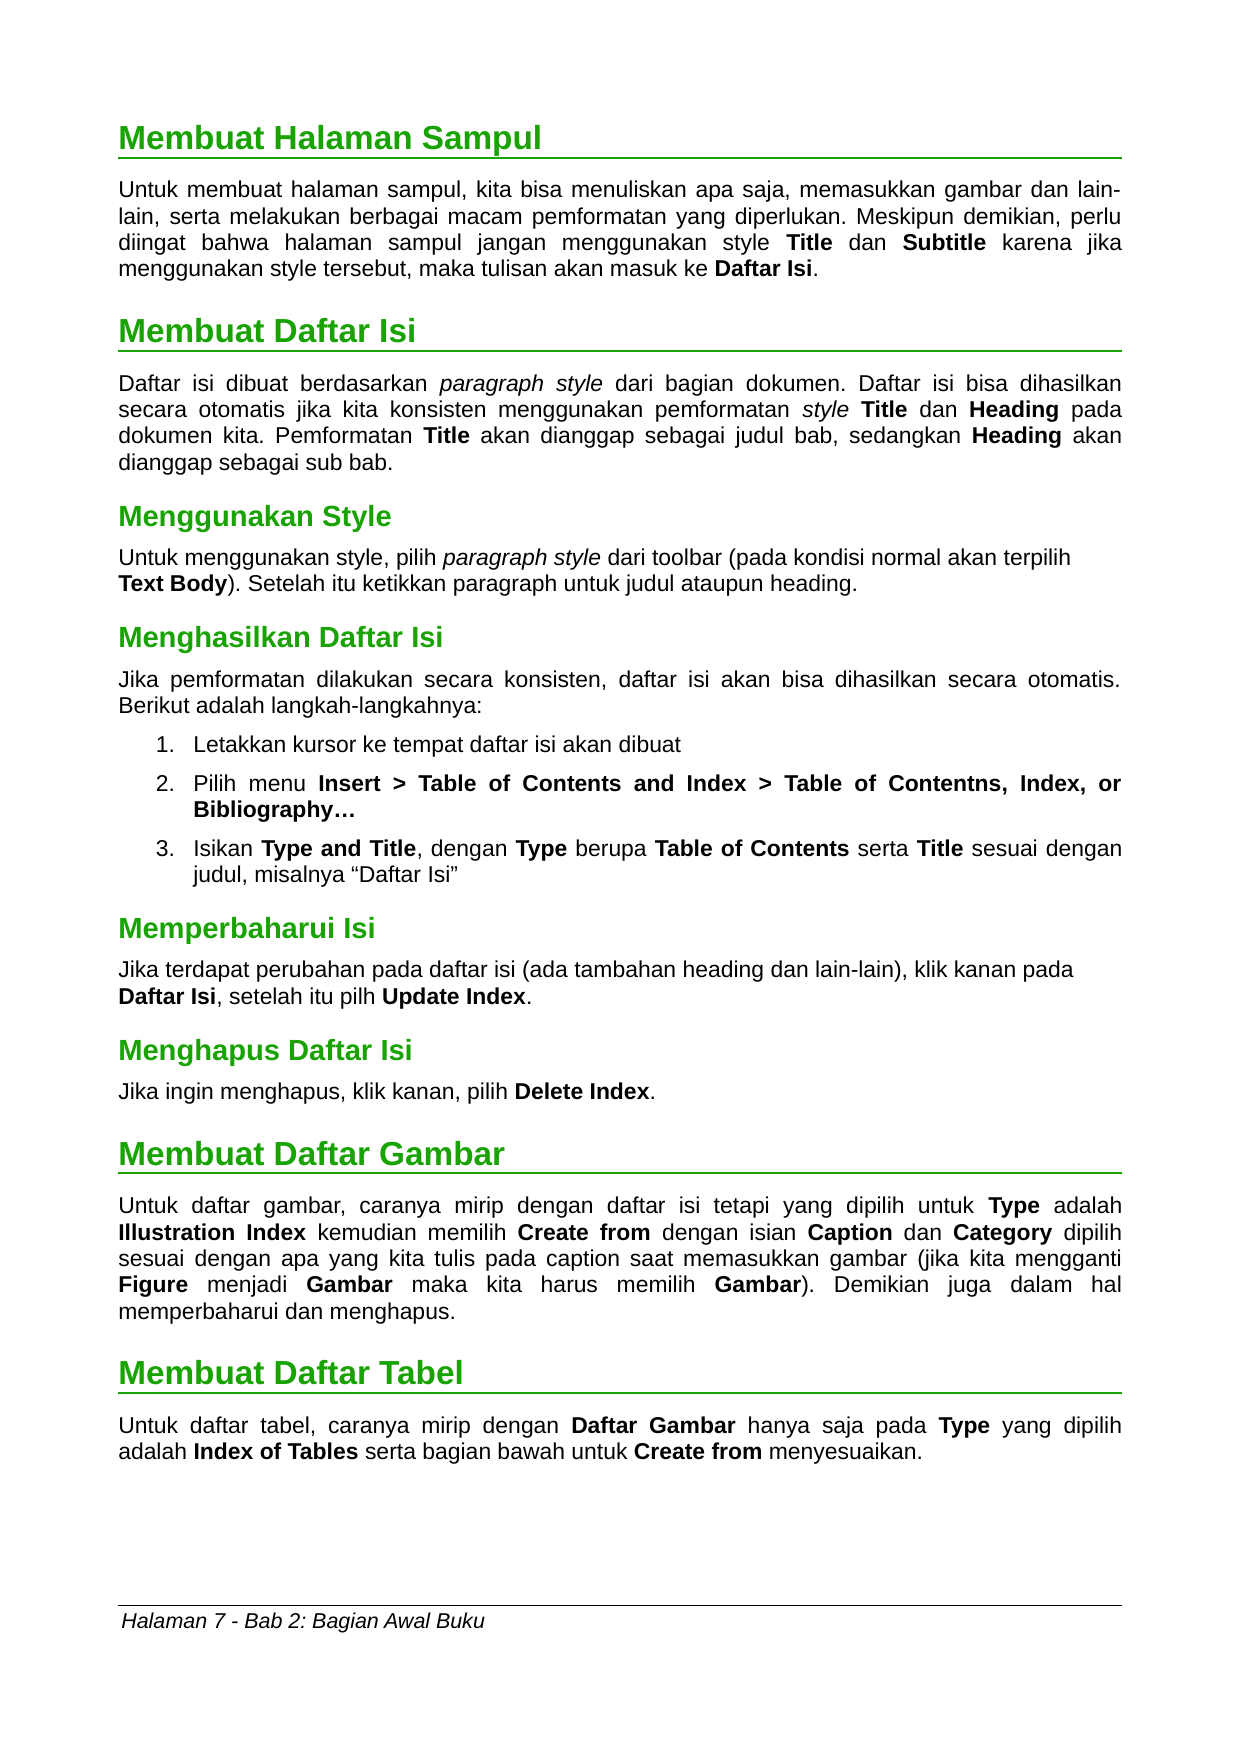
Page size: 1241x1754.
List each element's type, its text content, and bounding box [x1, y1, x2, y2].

text Untuk daftar tabel, caranya mirip dengan Daftar Gambar hanya saja pada Type yang dipilih adalah Index of Tables serta bagian bawah untuk Create from menyesuaikan. [118, 1412, 1122, 1464]
subtitle Menghasilkan Daftar Isi [118, 620, 1122, 654]
subtitle Membuat Daftar Isi [118, 311, 1122, 350]
text Untuk daftar gambar, caranya mirip dengan daftar isi tetapi yang dipilih untuk Type adalah Illustration Index kemudian memilih Create from dengan isian Caption dan Category dipilih sesuai dengan apa yang kita tulis pada caption saat memasukkan gambar (jika kita mengganti Figure menjadi Gambar maka kita harus memilih Gambar). Demikian juga dalam hal memperbaharui dan menghapus. [118, 1192, 1122, 1324]
list Pilih menu Insert > Table of Contents and Index > Table of Contentns, Index, or Bibliography… [156, 769, 1122, 822]
subtitle Membuat Halaman Sampul [118, 118, 1122, 157]
subtitle Membuat Daftar Tabel [118, 1353, 1122, 1392]
subtitle Membuat Daftar Gambar [118, 1134, 1122, 1172]
subtitle Memperbaharui Isi [118, 911, 1122, 945]
subtitle Menghapus Daftar Isi [118, 1033, 1122, 1066]
text Untuk menggunakan style, pilih paragraph style dari toolbar (pada kondisi normal akan terpilih Text Body). Setelah itu ketikkan paragraph untuk judul ataupun heading. [118, 544, 1122, 597]
text Jika terdapat perubahan pada daftar isi (ada tambahan heading dan lain-lain), klik kanan pada Daftar Isi, setelah itu pilh Update Index. [118, 956, 1122, 1009]
list Letakkan kursor ke tempat daftar isi akan dibuat [156, 731, 1122, 757]
list Isikan Type and Title, dengan Type berupa Table of Contents serta Title sesuai dengan judul, misalnya “Daftar Isi” [156, 835, 1122, 887]
text Daftar isi dibuat berdasarkan paragraph style dari bagian dokumen. Daftar isi bisa dihasilkan secara otomatis jika kita konsisten menggunakan pemformatan style Title dan Heading pada dokumen kita. Pemformatan Title akan dianggap sebagai judul bab, sedangkan Heading akan dianggap sebagai sub bab. [118, 369, 1122, 475]
text Jika pemformatan dilakukan secara konsisten, daftar isi akan bisa dihasilkan secara otomatis. Berikut adalah langkah-langkahnya: [118, 666, 1122, 718]
subtitle Menggunakan Style [118, 498, 1122, 532]
text Untuk membuat halaman sampul, kita bisa menuliskan apa saja, memasukkan gambar dan lain-lain, serta melakukan berbagai macam pemformatan yang diperlukan. Meskipun demikian, perlu diingat bahwa halaman sampul jangan menggunakan style Title dan Subtitle karena jika menggunakan style tersebut, maka tulisan akan masuk ke Daftar Isi. [118, 176, 1122, 282]
text Jika ingin menghapus, klik kanan, pilih Delete Index. [118, 1078, 1122, 1104]
